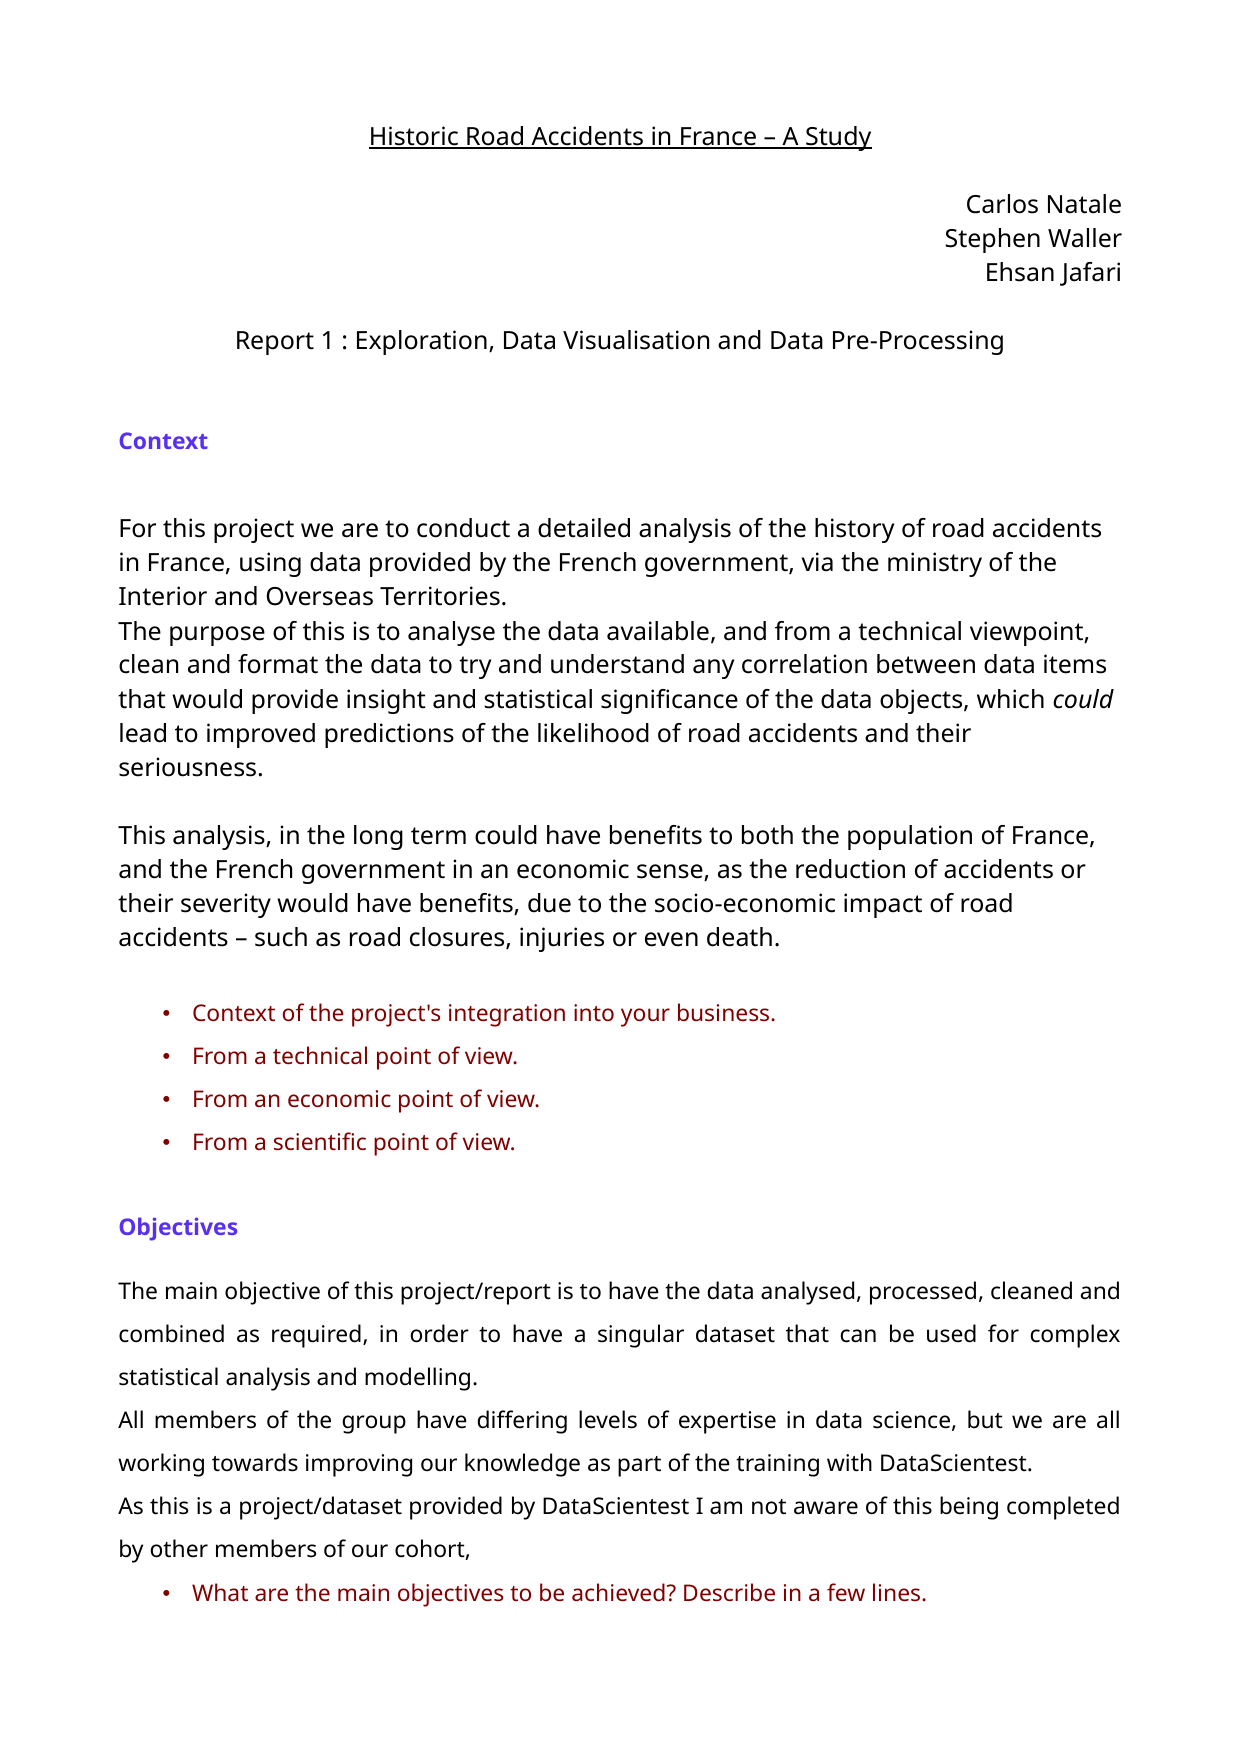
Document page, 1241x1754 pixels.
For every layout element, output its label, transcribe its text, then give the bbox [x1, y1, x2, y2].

list Context of the project's integration into your business. [162, 997, 1122, 1028]
text Carlos Natale [118, 186, 1122, 220]
text This analysis, in the long term could have benefits to both the population of France, and the French government in an economic sense, as the reduction of accidents or their severity would have benefits, due to the socio-economic impact of road accidents – such as road closures, injuries or even death. [118, 817, 1122, 954]
text As this is a project/dataset provided by DataScientest I am not aware of this being completed by other members of our cohort, [118, 1490, 1122, 1564]
text Report 1 : Exploration, Data Visualisation and Data Pre-Processing [118, 322, 1122, 357]
text The main objective of this project/report is to have the data analysed, processed, cleaned and combined as required, in order to have a singular dataset that can be used for complex statistical analysis and modelling. [118, 1274, 1122, 1392]
text Context [118, 425, 1122, 456]
text The purpose of this is to analyse the data available, and from a technical viewpoint, clean and format the data to try and understand any correlation between data items that would provide insight and statistical significance of the data objects, which could lead to improved predictions of the likelihood of road accidents and their seriousness. [118, 613, 1122, 783]
text Stephen Waller [118, 220, 1122, 254]
text All members of the group have differing levels of expertise in data science, but we are all working towards improving our knowledge as part of the training with DataScientest. [118, 1404, 1122, 1478]
text For this project we are to conduct a detailed analysis of the history of road accidents in France, using data provided by the French government, via the ministry of the Interior and Overseas Territories. [118, 511, 1122, 613]
list From an economic point of view. [162, 1083, 1122, 1114]
text Historic Road Accidents in France – A Study [118, 118, 1122, 152]
text Ehsan Jafari [118, 254, 1122, 288]
list From a scientific point of view. [162, 1126, 1122, 1157]
list What are the main objectives to be achieved? Describe in a few lines. [162, 1576, 1122, 1608]
text Objectives [118, 1211, 1122, 1242]
list From a technical point of view. [162, 1040, 1122, 1071]
